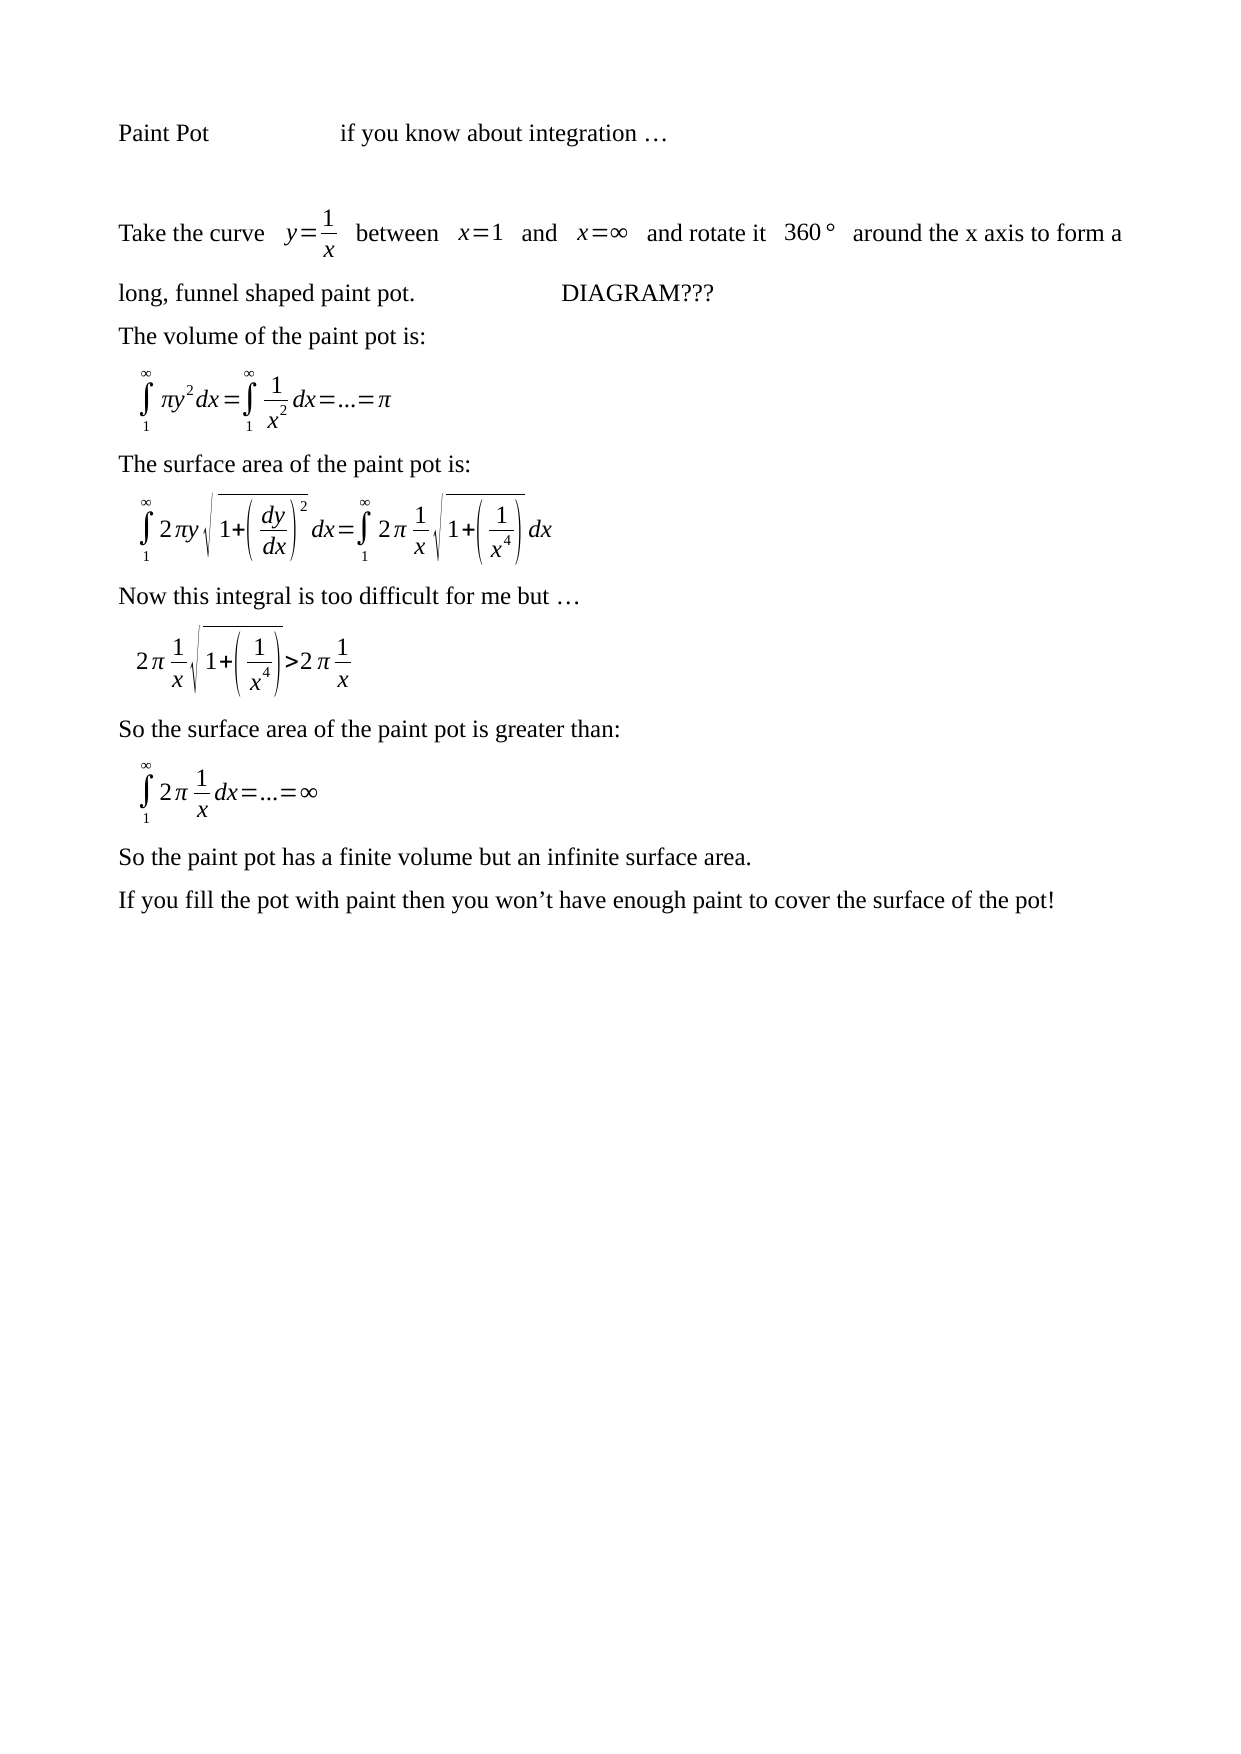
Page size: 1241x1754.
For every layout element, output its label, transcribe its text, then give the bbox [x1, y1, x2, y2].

text The volume of the paint pot is: [118, 321, 1122, 349]
text So the paint pot has a finite volume but an infinite surface area. [118, 842, 1122, 871]
text The surface area of the paint pot is: [118, 449, 1122, 478]
text Paint Pot if you know about integration … [118, 118, 1122, 147]
text Take the curvebetweenandand rotate itaround the x axis to form a long, funnel shaped paint pot. DIAGRAM??? [118, 204, 1122, 306]
text Now this integral is too difficult for me but … [118, 581, 1122, 610]
text If you fill the pot with paint then you won’t have enough paint to cover the surface of the pot! [118, 885, 1122, 914]
text So the surface area of the paint pot is greater than: [118, 714, 1122, 742]
